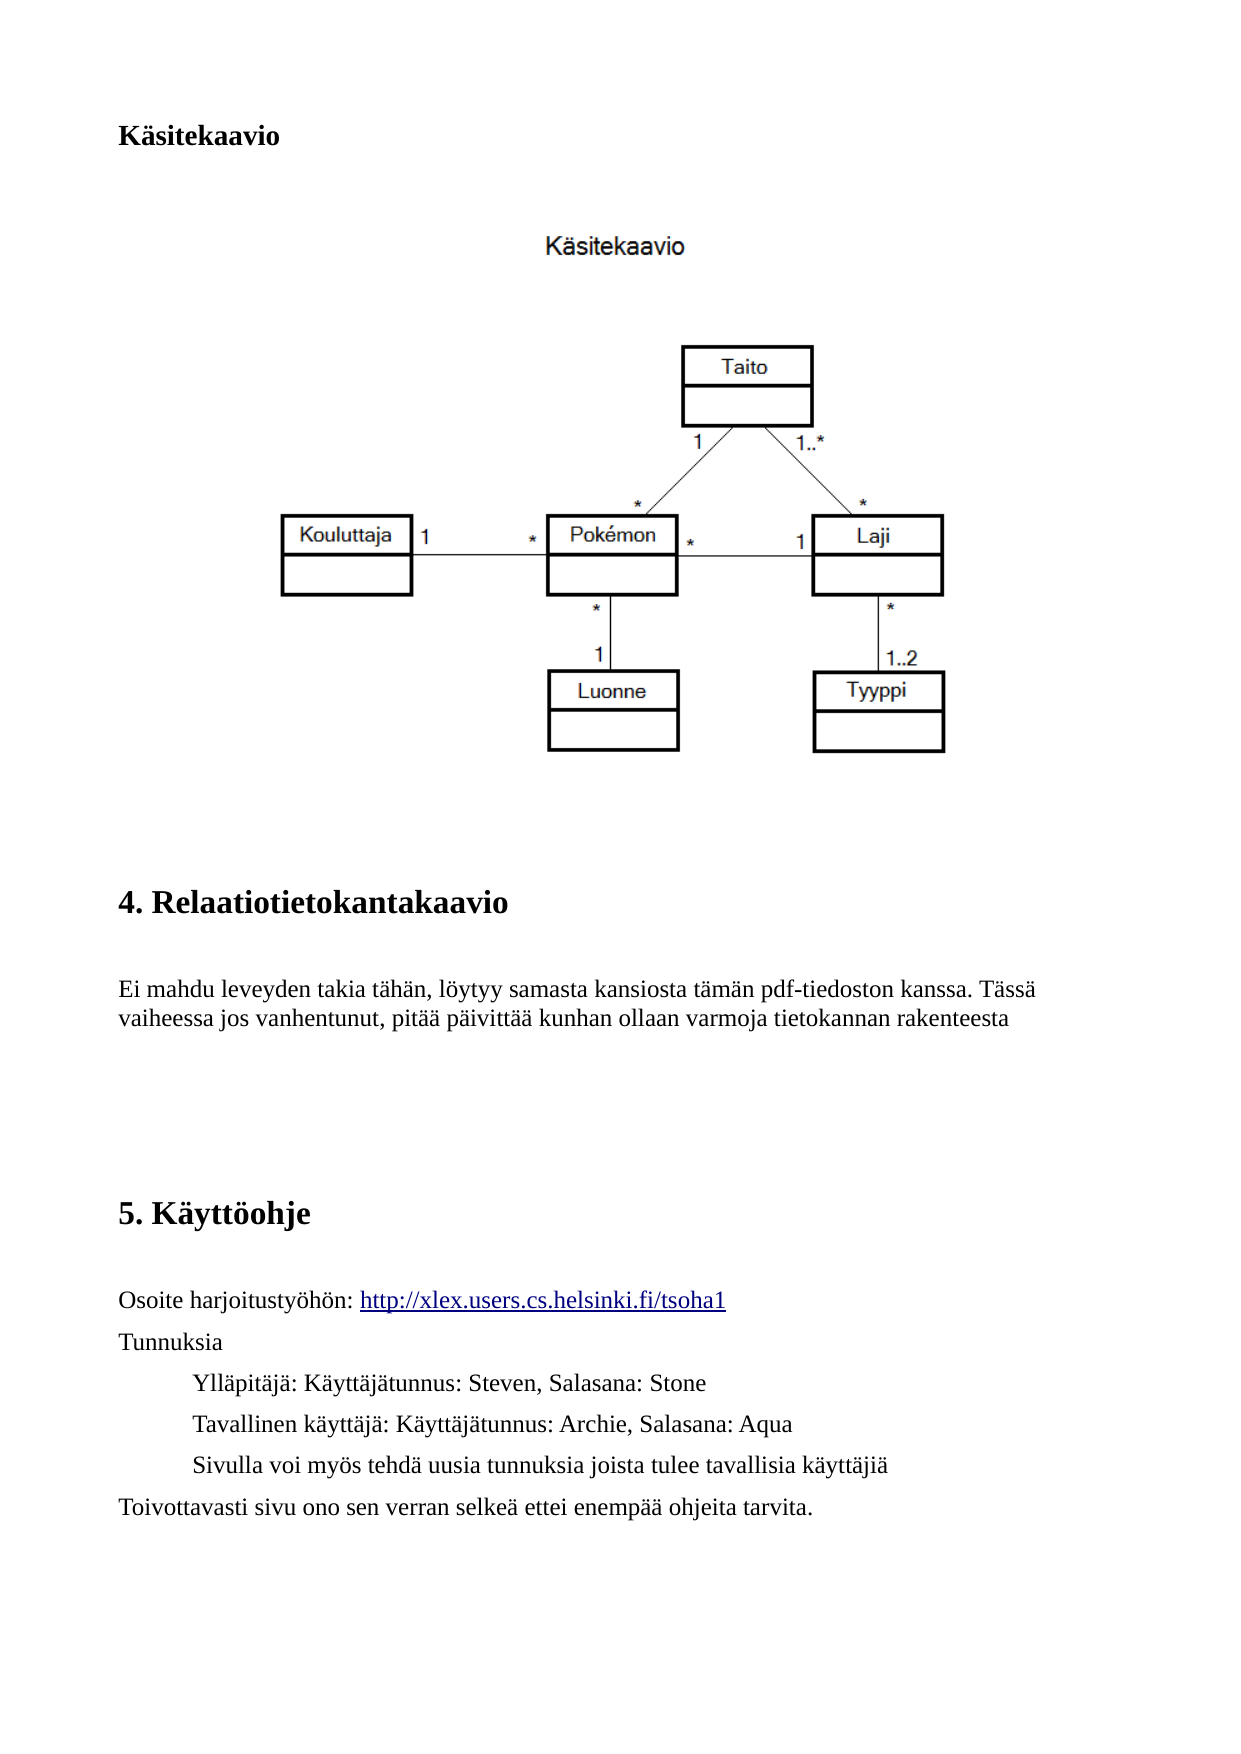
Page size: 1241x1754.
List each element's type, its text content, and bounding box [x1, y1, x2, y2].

text Käsitekaavio [118, 118, 1122, 152]
picture [247, 210, 993, 812]
text Sivulla voi myös tehdä uusia tunnuksia joista tulee tavallisia käyttäjiä [118, 1450, 1122, 1479]
subtitle 4. Relaatiotietokantakaavio [118, 882, 1122, 921]
text Toivottavasti sivu ono sen verran selkeä ettei enempää ohjeita tarvita. [118, 1492, 1122, 1520]
text Osoite harjoitustyöhön: http://xlex.users.cs.helsinki.fi/tsoha1 [118, 1285, 1122, 1314]
text Ylläpitäjä: Käyttäjätunnus: Steven, Salasana: Stone [118, 1368, 1122, 1397]
subtitle 5. Käyttöohje [118, 1193, 1122, 1232]
text Ei mahdu leveyden takia tähän, löytyy samasta kansiosta tämän pdf-tiedoston kanssa. Tässä vaiheessa jos vanhentunut, pitää päivittää kunhan ollaan varmoja tietokannan rakenteesta [118, 974, 1122, 1032]
text Tavallinen käyttäjä: Käyttäjätunnus: Archie, Salasana: Aqua [118, 1409, 1122, 1438]
text Tunnuksia [118, 1327, 1122, 1355]
